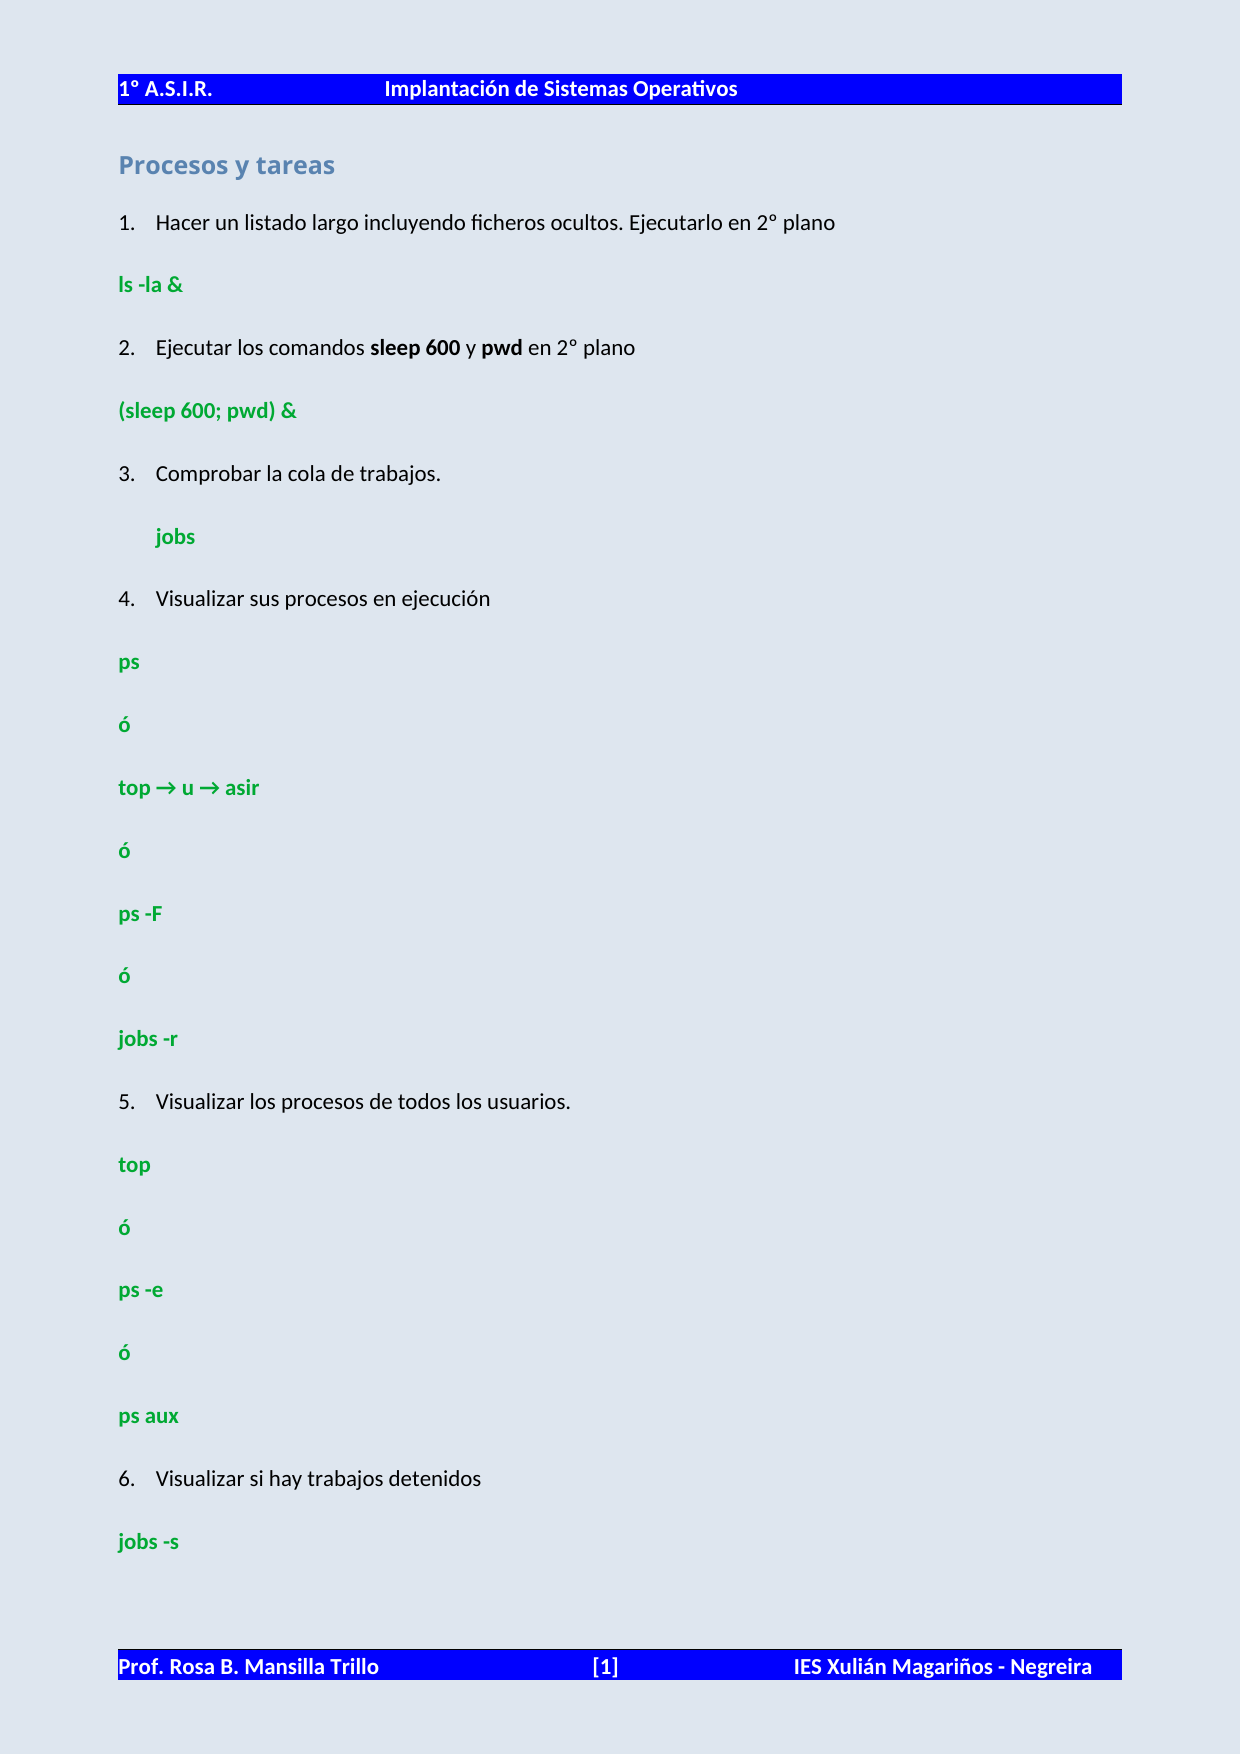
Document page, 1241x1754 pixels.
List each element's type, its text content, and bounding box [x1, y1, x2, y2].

text ps [118, 647, 1122, 675]
list Visualizar si hay trabajos detenidos [118, 1464, 1122, 1492]
text jobs -r [118, 1024, 1122, 1052]
text (sleep 600; pwd) & [118, 396, 1122, 424]
list Ejecutar los comandos sleep 600 y pwd en 2º plano [118, 333, 1122, 361]
text jobs -s [118, 1527, 1122, 1555]
text ó [118, 836, 1122, 864]
list Visualizar los procesos de todos los usuarios. [118, 1087, 1122, 1115]
text ó [118, 961, 1122, 989]
list Visualizar sus procesos en ejecución [118, 584, 1122, 613]
list Comprobar la cola de trabajos. [118, 459, 1122, 487]
list Hacer un listado largo incluyendo ficheros ocultos. Ejecutarlo en 2º plano [118, 208, 1122, 236]
text ó [118, 1338, 1122, 1366]
text Procesos y tareas [118, 148, 1122, 182]
text top → u → asir [118, 773, 1122, 801]
text ps -F [118, 899, 1122, 927]
text ps -e [118, 1276, 1122, 1303]
list jobs [118, 522, 1122, 550]
text ó [118, 1213, 1122, 1241]
text ps aux [118, 1401, 1122, 1429]
text top [118, 1150, 1122, 1178]
text ó [118, 710, 1122, 738]
text ls -la & [118, 271, 1122, 298]
